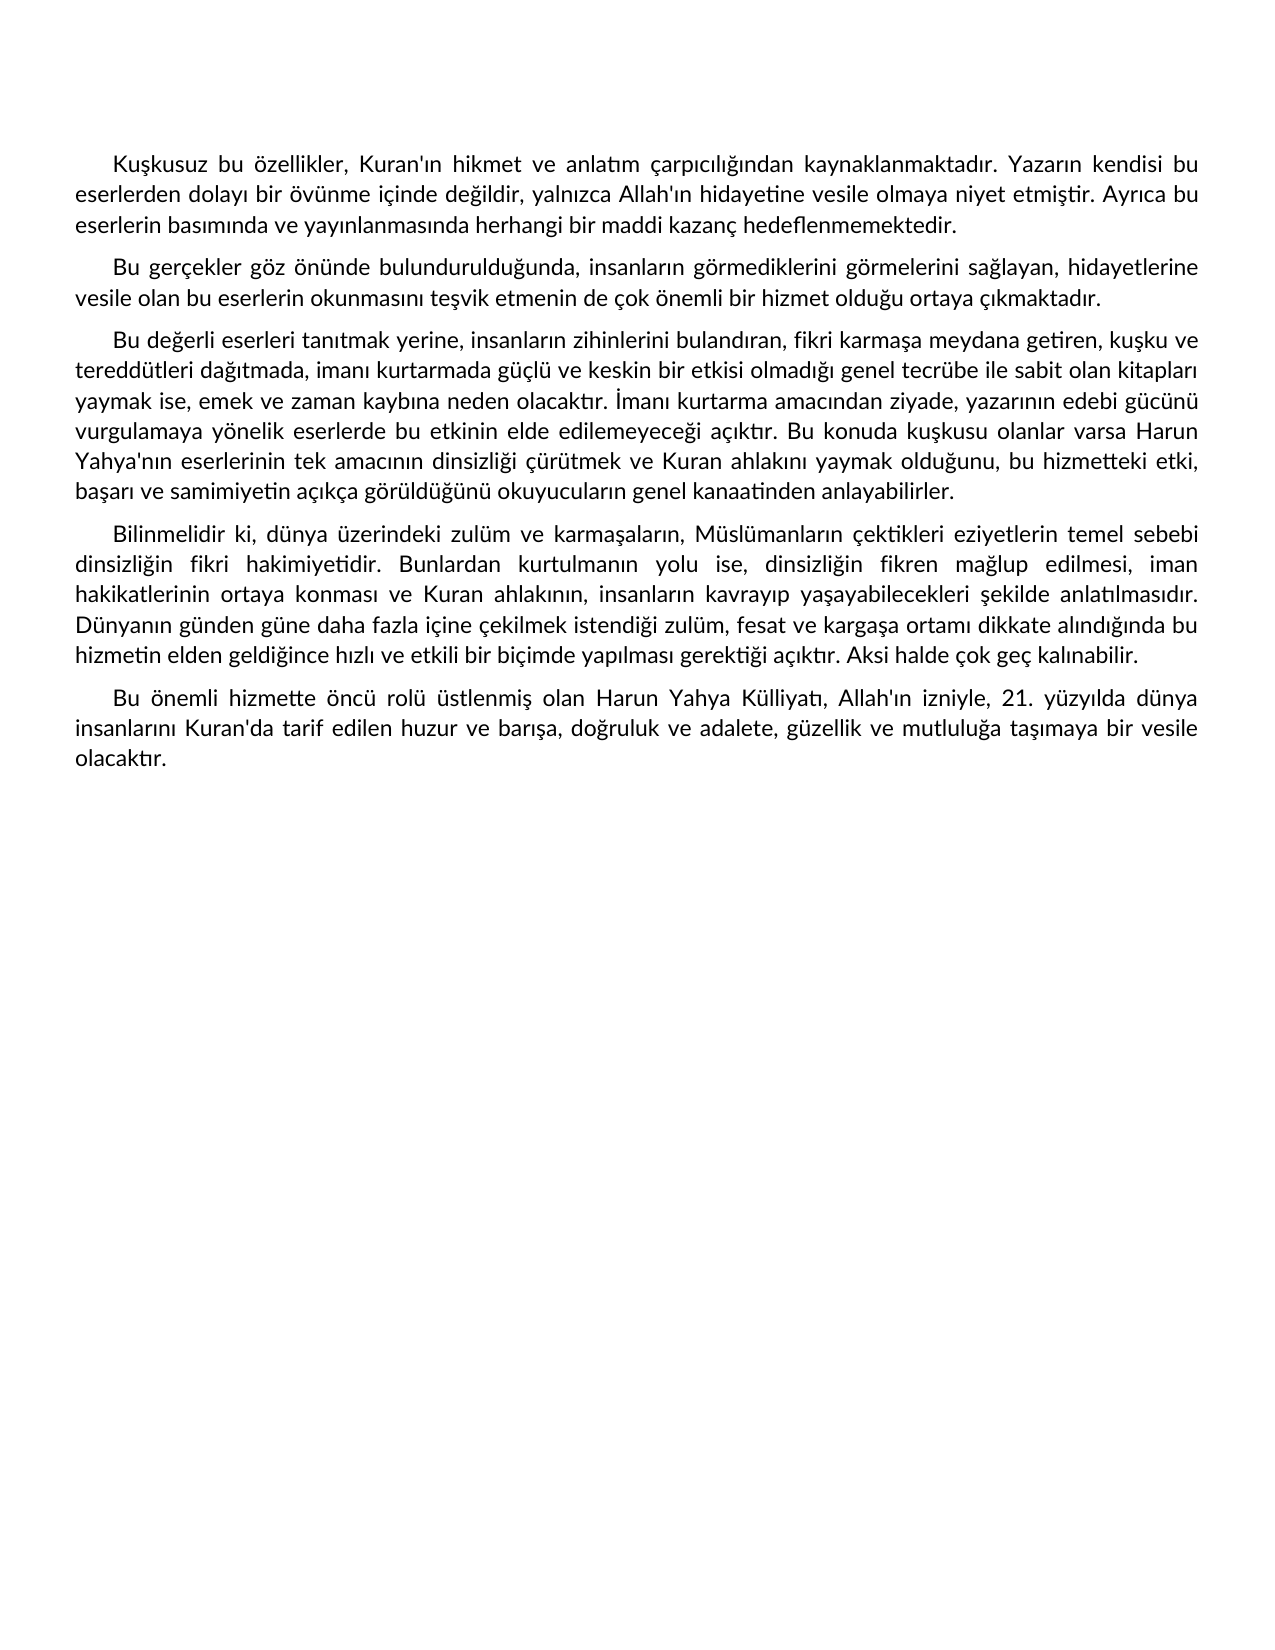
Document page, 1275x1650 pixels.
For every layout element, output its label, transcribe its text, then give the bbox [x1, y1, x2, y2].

text Bu gerçekler göz önünde bulundurulduğunda, insanların görmediklerini görmelerini sağlayan, hidayetlerine vesile olan bu eserlerin okunmasını teşvik etmenin de çok önemli bir hizmet olduğu ortaya çıkmaktadır. [75, 253, 1200, 311]
text Kuşkusuz bu özellikler, Kuran'ın hikmet ve anlatım çarpıcılığından kaynaklanmaktadır. Yazarın kendisi bu eserlerden dolayı bir övünme içinde değildir, yalnızca Allah'ın hidayetine vesile olmaya niyet etmiştir. Ayrıca bu eserlerin basımında ve yayınlanmasında herhangi bir maddi kazanç hedeflenmemektedir. [75, 150, 1200, 238]
text Bu değerli eserleri tanıtmak yerine, insanların zihinlerini bulandıran, fikri karmaşa meydana getiren, kuşku ve tereddütleri dağıtmada, imanı kurtarmada güçlü ve keskin bir etkisi olmadığı genel tecrübe ile sabit olan kitapları yaymak ise, emek ve zaman kaybına neden olacaktır. İmanı kurtarma amacından ziyade, yazarının edebi gücünü vurgulamaya yönelik eserlerde bu etkinin elde edilemeyeceği açıktır. Bu konuda kuşkusu olanlar varsa Harun Yahya'nın eserlerinin tek amacının dinsizliği çürütmek ve Kuran ahlakını yaymak olduğunu, bu hizmetteki etki, başarı ve samimiyetin açıkça görüldüğünü okuyucuların genel kanaatinden anlayabilirler. [75, 326, 1200, 504]
text Bu önemli hizmette öncü rolü üstlenmiş olan Harun Yahya Külliyatı, Allah'ın izniyle, 21. yüzyılda dünya insanlarını Kuran'da tarif edilen huzur ve barışa, doğruluk ve adalete, güzellik ve mutluluğa taşımaya bir vesile olacaktır. [75, 683, 1200, 771]
text Bilinmelidir ki, dünya üzerindeki zulüm ve karmaşaların, Müslümanların çektikleri eziyetlerin temel sebebi dinsizliğin fikri hakimiyetidir. Bunlardan kurtulmanın yolu ise, dinsizliğin fikren mağlup edilmesi, iman hakikatlerinin ortaya konması ve Kuran ahlakının, insanların kavrayıp yaşayabilecekleri şekilde anlatılmasıdır. Dünyanın günden güne daha fazla içine çekilmek istendiği zulüm, fesat ve kargaşa ortamı dikkate alındığında bu hizmetin elden geldiğince hızlı ve etkili bir biçimde yapılması gerektiği açıktır. Aksi halde çok geç kalınabilir. [75, 520, 1200, 668]
